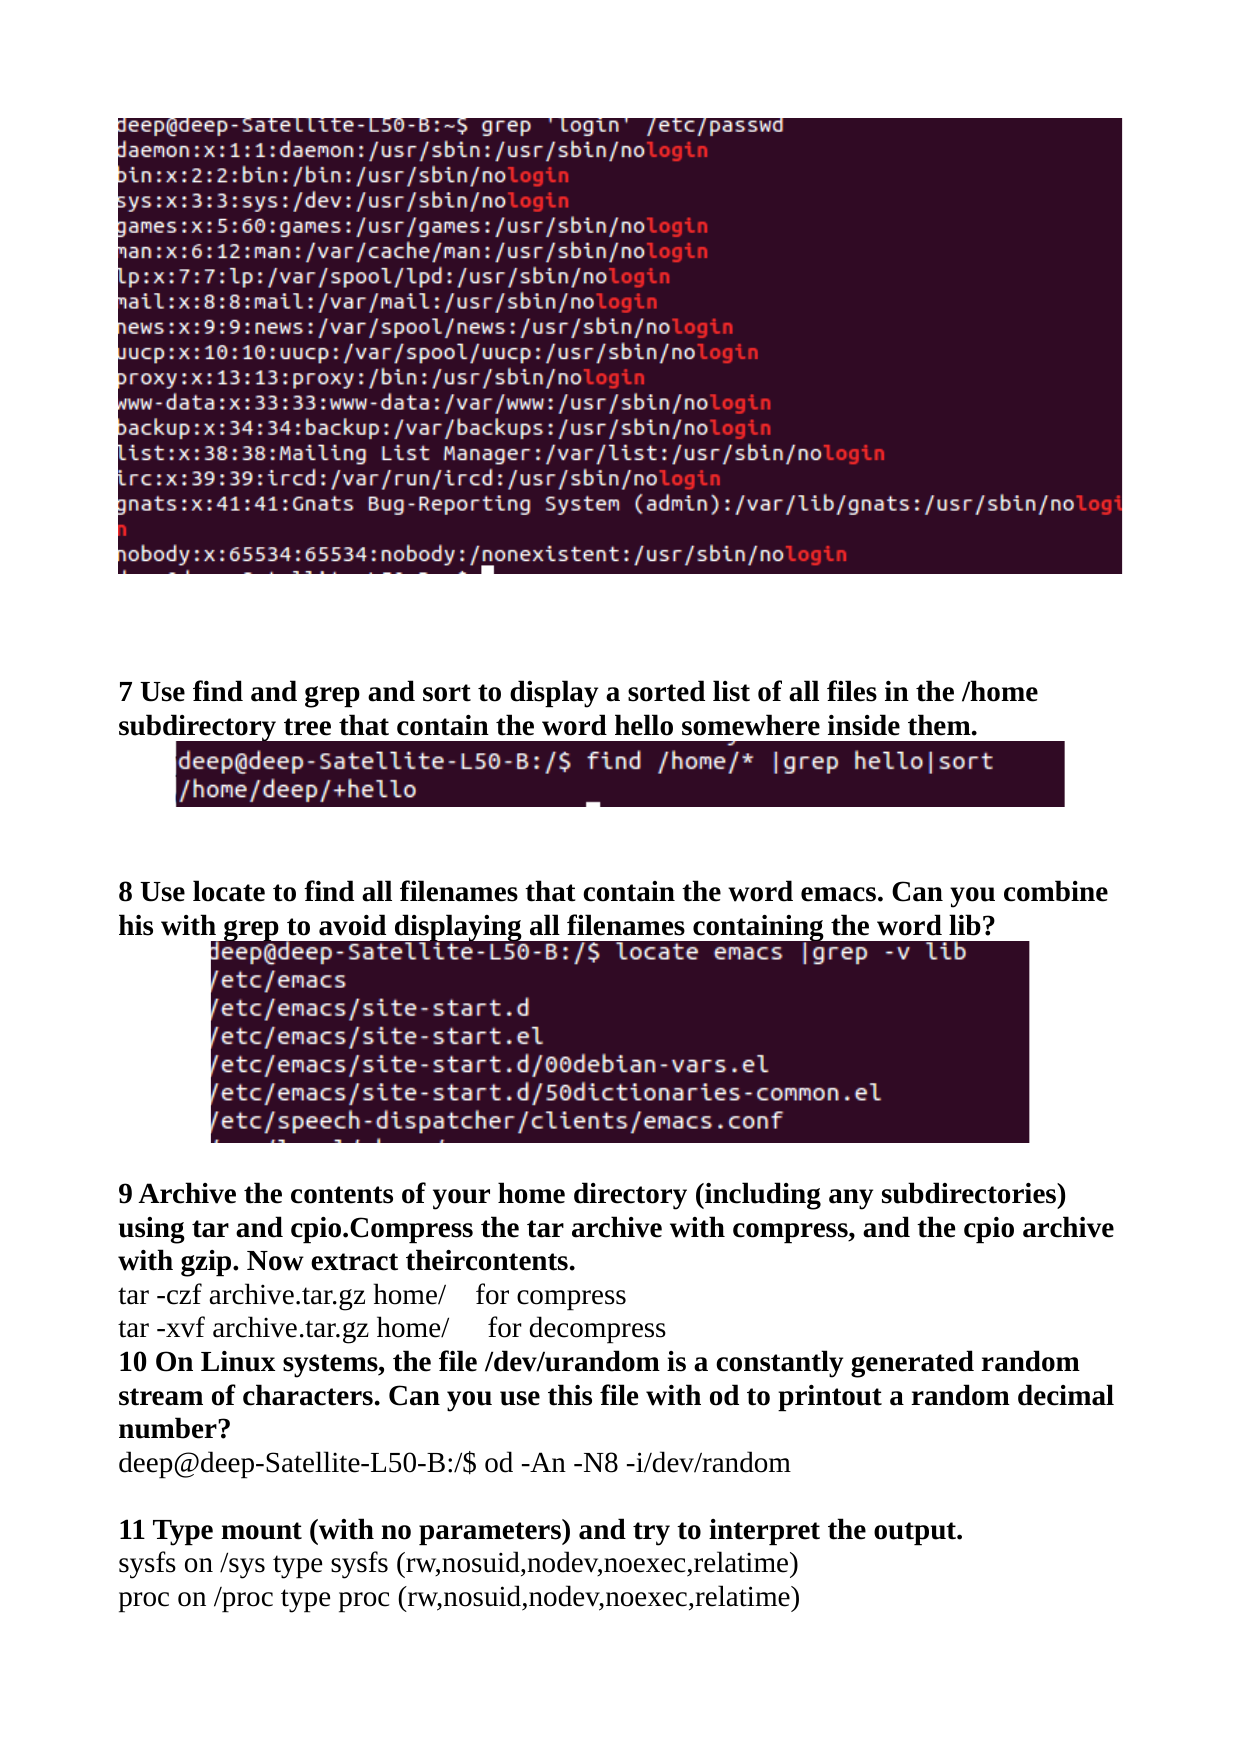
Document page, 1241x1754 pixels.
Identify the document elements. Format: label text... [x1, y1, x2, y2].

text tar -xvf archive.tar.gz home/ for decompress [118, 1311, 1122, 1344]
text 11 Type mount (with no parameters) and try to interpret the output. [118, 1512, 1122, 1545]
picture [118, 118, 1123, 574]
text 8 Use locate to find all filenames that contain the word emacs. Can you combine his with grep to avoid displaying all filenames containing the word lib? [118, 874, 1122, 941]
picture [210, 941, 1030, 1143]
text 7 Use find and grep and sort to display a sorted list of all files in the /home subdirectory tree that contain the word hello somewhere inside them. [118, 674, 1122, 741]
text deep@deep-Satellite-L50-B:/$ od -An -N8 -i/dev/random [118, 1445, 1122, 1478]
text 10 On Linux systems, the file /dev/urandom is a constantly generated random stream of characters. Can you use this file with od to printout a random decimal number? [118, 1344, 1122, 1445]
text 9 Archive the contents of your home directory (including any subdirectories) using tar and cpio.Compress the tar archive with compress, and the cpio archive with gzip. Now extract theircontents. [118, 1176, 1122, 1277]
text tar -czf archive.tar.gz home/ for compress [118, 1277, 1122, 1311]
text sysfs on /sys type sysfs (rw,nosuid,nodev,noexec,relatime) [118, 1545, 1122, 1579]
picture [175, 741, 1065, 807]
text proc on /proc type proc (rw,nosuid,nodev,noexec,relatime) [118, 1579, 1122, 1612]
